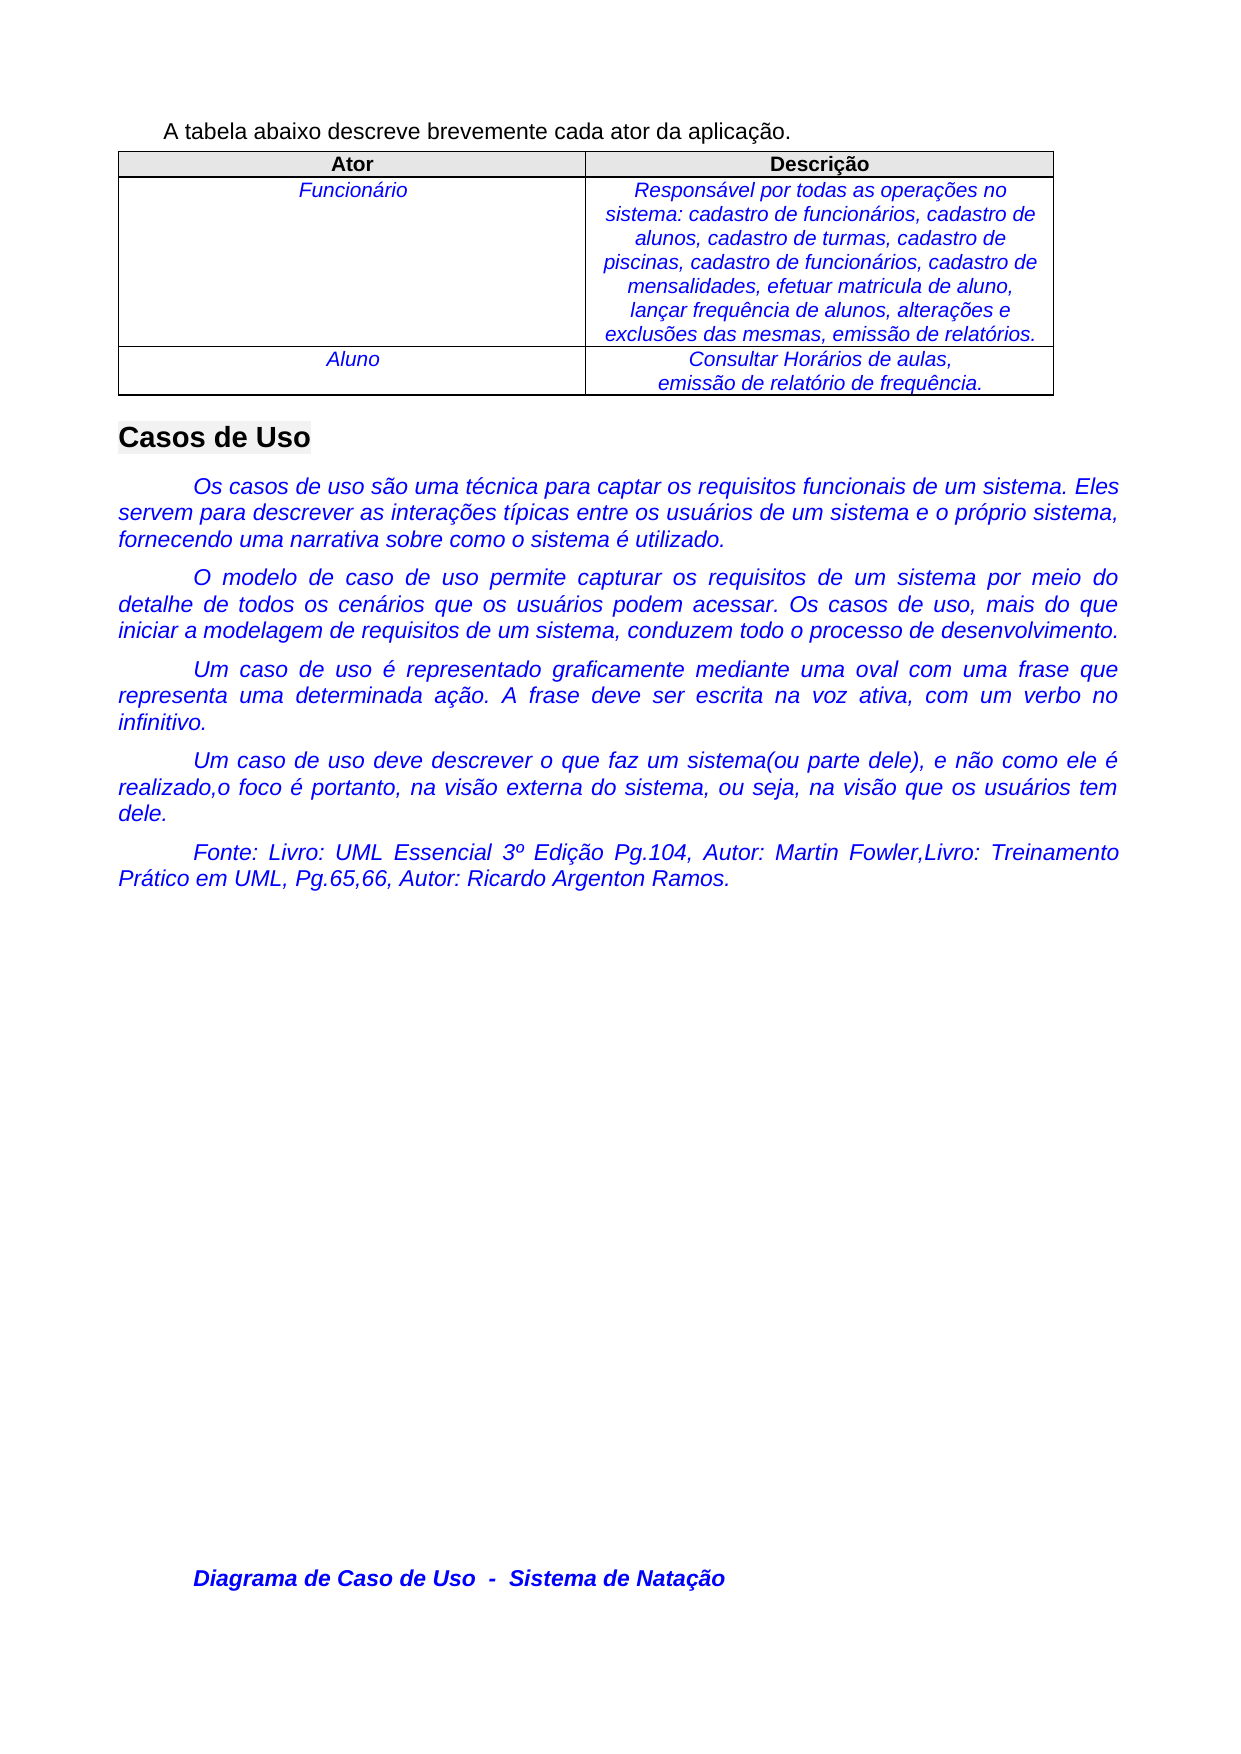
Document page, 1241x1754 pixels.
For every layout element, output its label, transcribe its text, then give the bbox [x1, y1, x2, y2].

text Casos de Uso [118, 421, 1122, 454]
text Um caso de uso é representado graficamente mediante uma oval com uma frase que representa uma determinada ação. A frase deve ser escrita na voz ativa, com um verbo no infinitivo. [118, 656, 1122, 735]
text Um caso de uso deve descrever o que faz um sistema(ou parte dele), e não como ele é realizado,o foco é portanto, na visão externa do sistema, ou seja, na visão que os usuários tem dele. [118, 747, 1122, 827]
table_header Descrição [586, 152, 1053, 176]
text Diagrama de Caso de Uso - Sistema de Natação [118, 1565, 1122, 1591]
text Fonte: Livro: UML Essencial 3º Edição Pg.104, Autor: Martin Fowler,Livro: Treinamento Prático em UML, Pg.65,66, Autor: Ricardo Argenton Ramos. [118, 839, 1122, 892]
text A tabela abaixo descreve brevemente cada ator da aplicação. [118, 118, 1122, 144]
text Os casos de uso são uma técnica para captar os requisitos funcionais de um sistema. Eles servem para descrever as interações típicas entre os usuários de um sistema e o próprio sistema, fornecendo uma narrativa sobre como o sistema é utilizado. [118, 473, 1122, 552]
table_cell Consultar Horários de aulas, emissão de relatório de frequência. [586, 347, 1053, 394]
table_header Ator [119, 152, 585, 176]
table_cell Responsável por todas as operações no sistema: cadastro de funcionários, cadastro de alunos, cadastro de turmas, cadastro de piscinas, cadastro de funcionários, cadastro de mensalidades, efetuar matricula de aluno, lançar frequência de alunos, alterações e exclusões das mesmas, emissão de relatórios. [586, 178, 1053, 346]
table_cell Aluno [119, 347, 585, 394]
table_cell Funcionário [119, 178, 585, 346]
text O modelo de caso de uso permite capturar os requisitos de um sistema por meio do detalhe de todos os cenários que os usuários podem acessar. Os casos de uso, mais do que iniciar a modelagem de requisitos de um sistema, conduzem todo o processo de desenvolvimento. [118, 564, 1122, 643]
